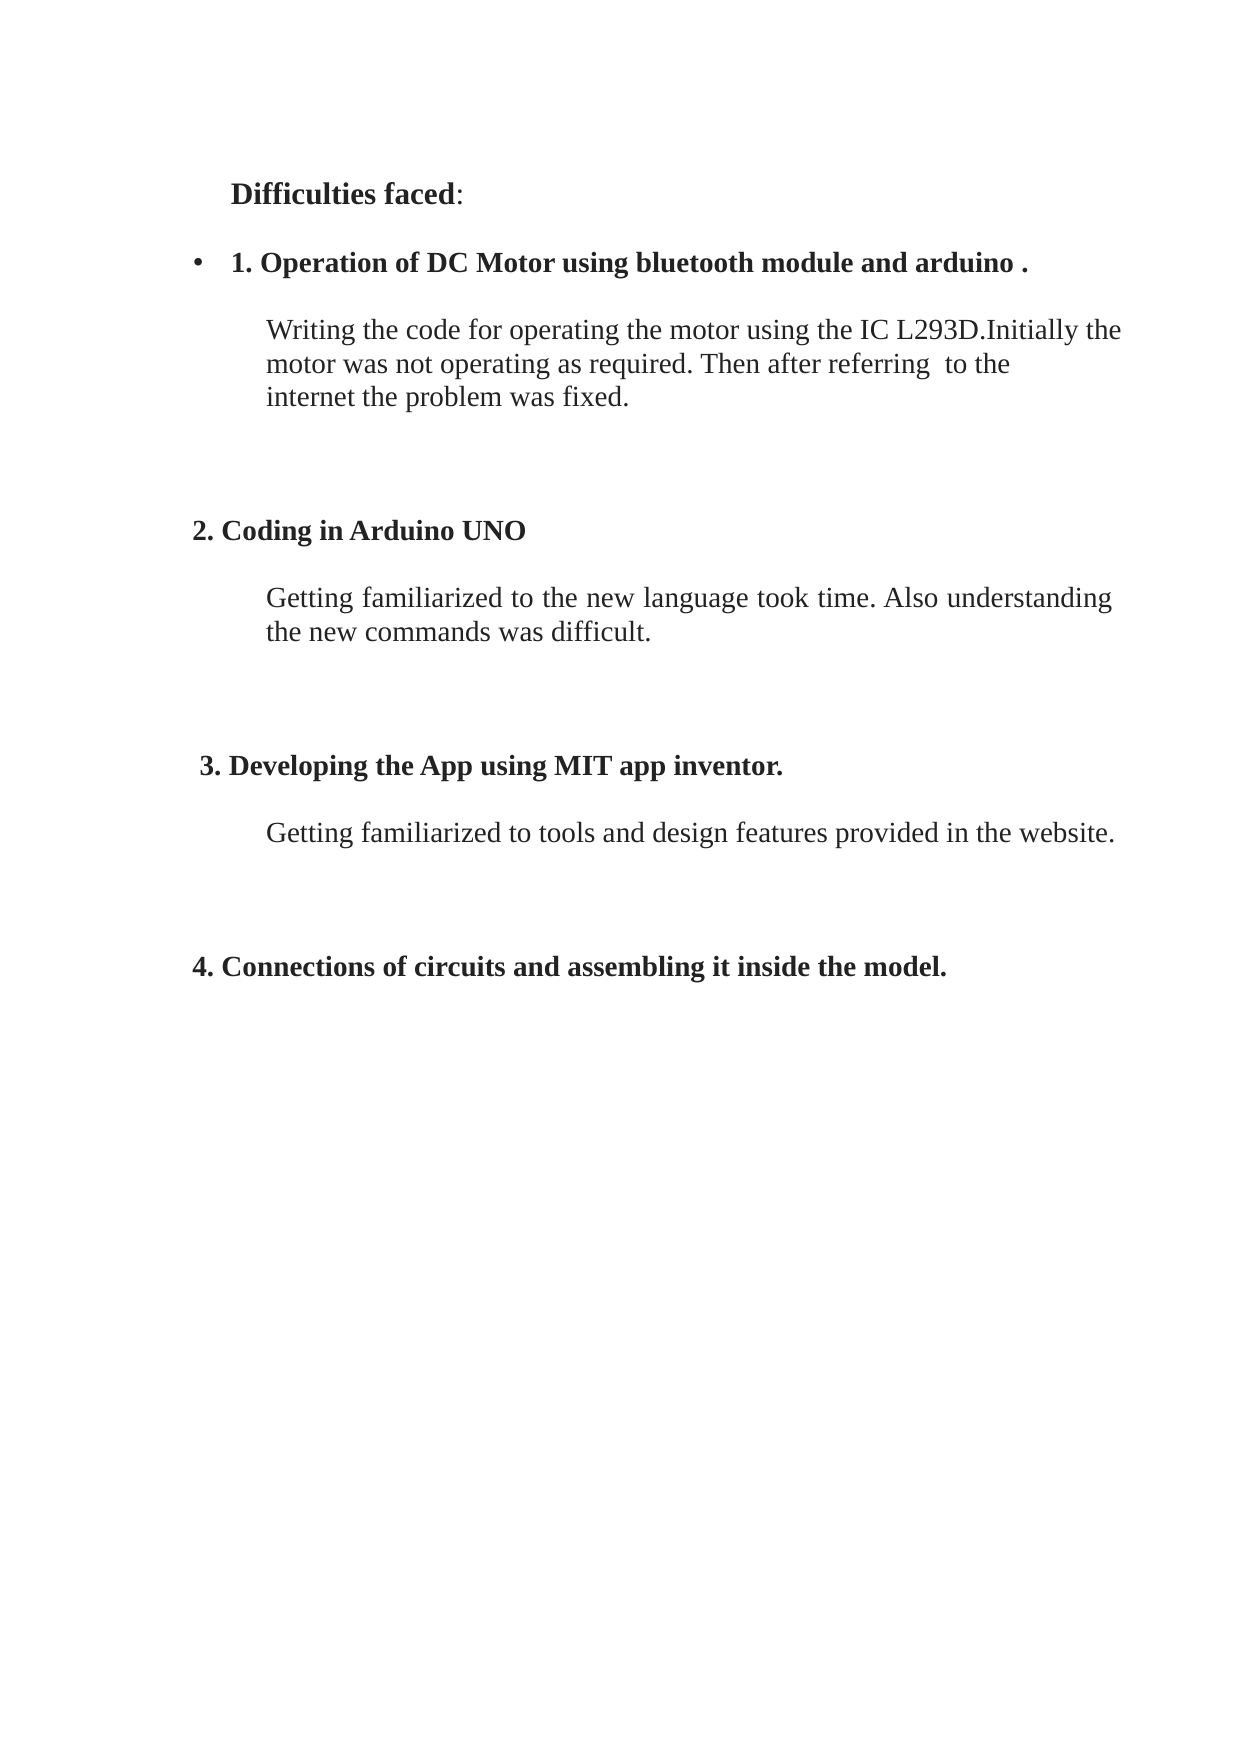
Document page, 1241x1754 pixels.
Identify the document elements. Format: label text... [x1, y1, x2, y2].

text 4. Connections of circuits and assembling it inside the model. [118, 949, 1122, 983]
list Difficulties faced: [193, 176, 1122, 212]
text 2. Coding in Arduino UNO [118, 513, 1122, 547]
list 1. Operation of DC Motor using bluetooth module and arduino . [193, 245, 1122, 279]
text Getting familiarized to tools and design features provided in the website. [118, 815, 1122, 849]
text Writing the code for operating the motor using the IC L293D.Initially the motor was not operating as required. Then after referring to the internet the problem was fixed. [118, 312, 1122, 413]
text 3. Developing the App using MIT app inventor. [118, 748, 1122, 782]
text Getting familiarized to the new language took time. Also understanding the new commands was difficult. [118, 581, 1122, 648]
